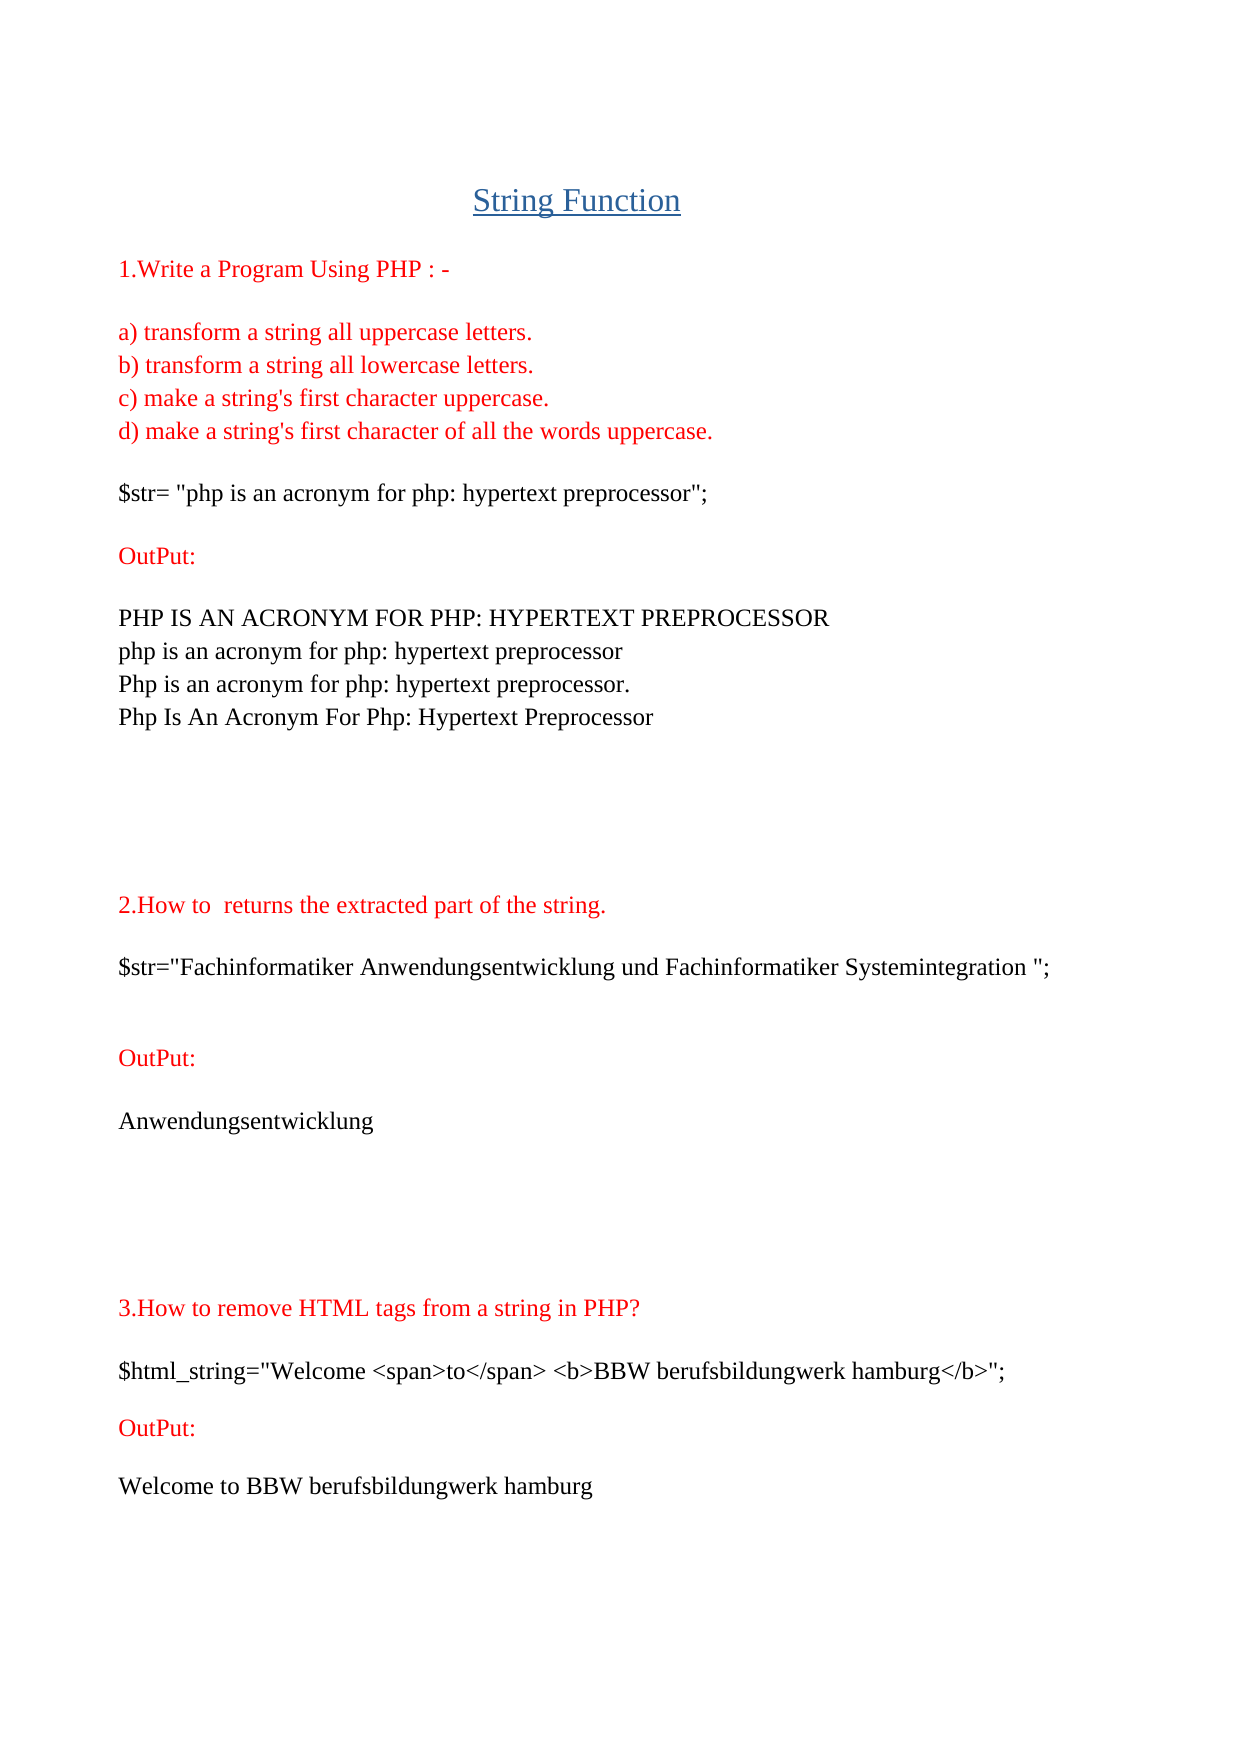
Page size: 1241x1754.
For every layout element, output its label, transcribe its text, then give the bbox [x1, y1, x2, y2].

text Welcome to BBW berufsbildungwerk hamburg [118, 1471, 1122, 1500]
text String Function [118, 181, 1122, 219]
text OutPut: [118, 1043, 1122, 1072]
text $str= "php is an acronym for php: hypertext preprocessor"; [118, 478, 1122, 507]
text OutPut: [118, 541, 1122, 569]
text Anwendungsentwicklung [118, 1106, 1122, 1135]
text a) transform a string all uppercase letters. b) transform a string all lowercase letters. c) make a string's first character uppercase. d) make a string's first character of all the words uppercase. [118, 317, 1122, 444]
text OutPut: [118, 1413, 1122, 1442]
text 2.How to returns the extracted part of the string. [118, 890, 1122, 918]
text $str="Fachinformatiker Anwendungsentwicklung und Fachinformatiker Systemintegration "; [118, 952, 1122, 981]
text $html_string="Welcome <span>to</span> <b>BBW berufsbildungwerk hamburg</b>"; [118, 1356, 1122, 1385]
text PHP IS AN ACRONYM FOR PHP: HYPERTEXT PREPROCESSOR php is an acronym for php: hypertext preprocessor Php is an acronym for php: hypertext preprocessor. Php Is An Acronym For Php: Hypertext Preprocessor [118, 603, 1122, 731]
text 1.Write a Program Using PHP : - [118, 254, 1122, 283]
text 3.How to remove HTML tags from a string in PHP? [118, 1293, 1122, 1322]
